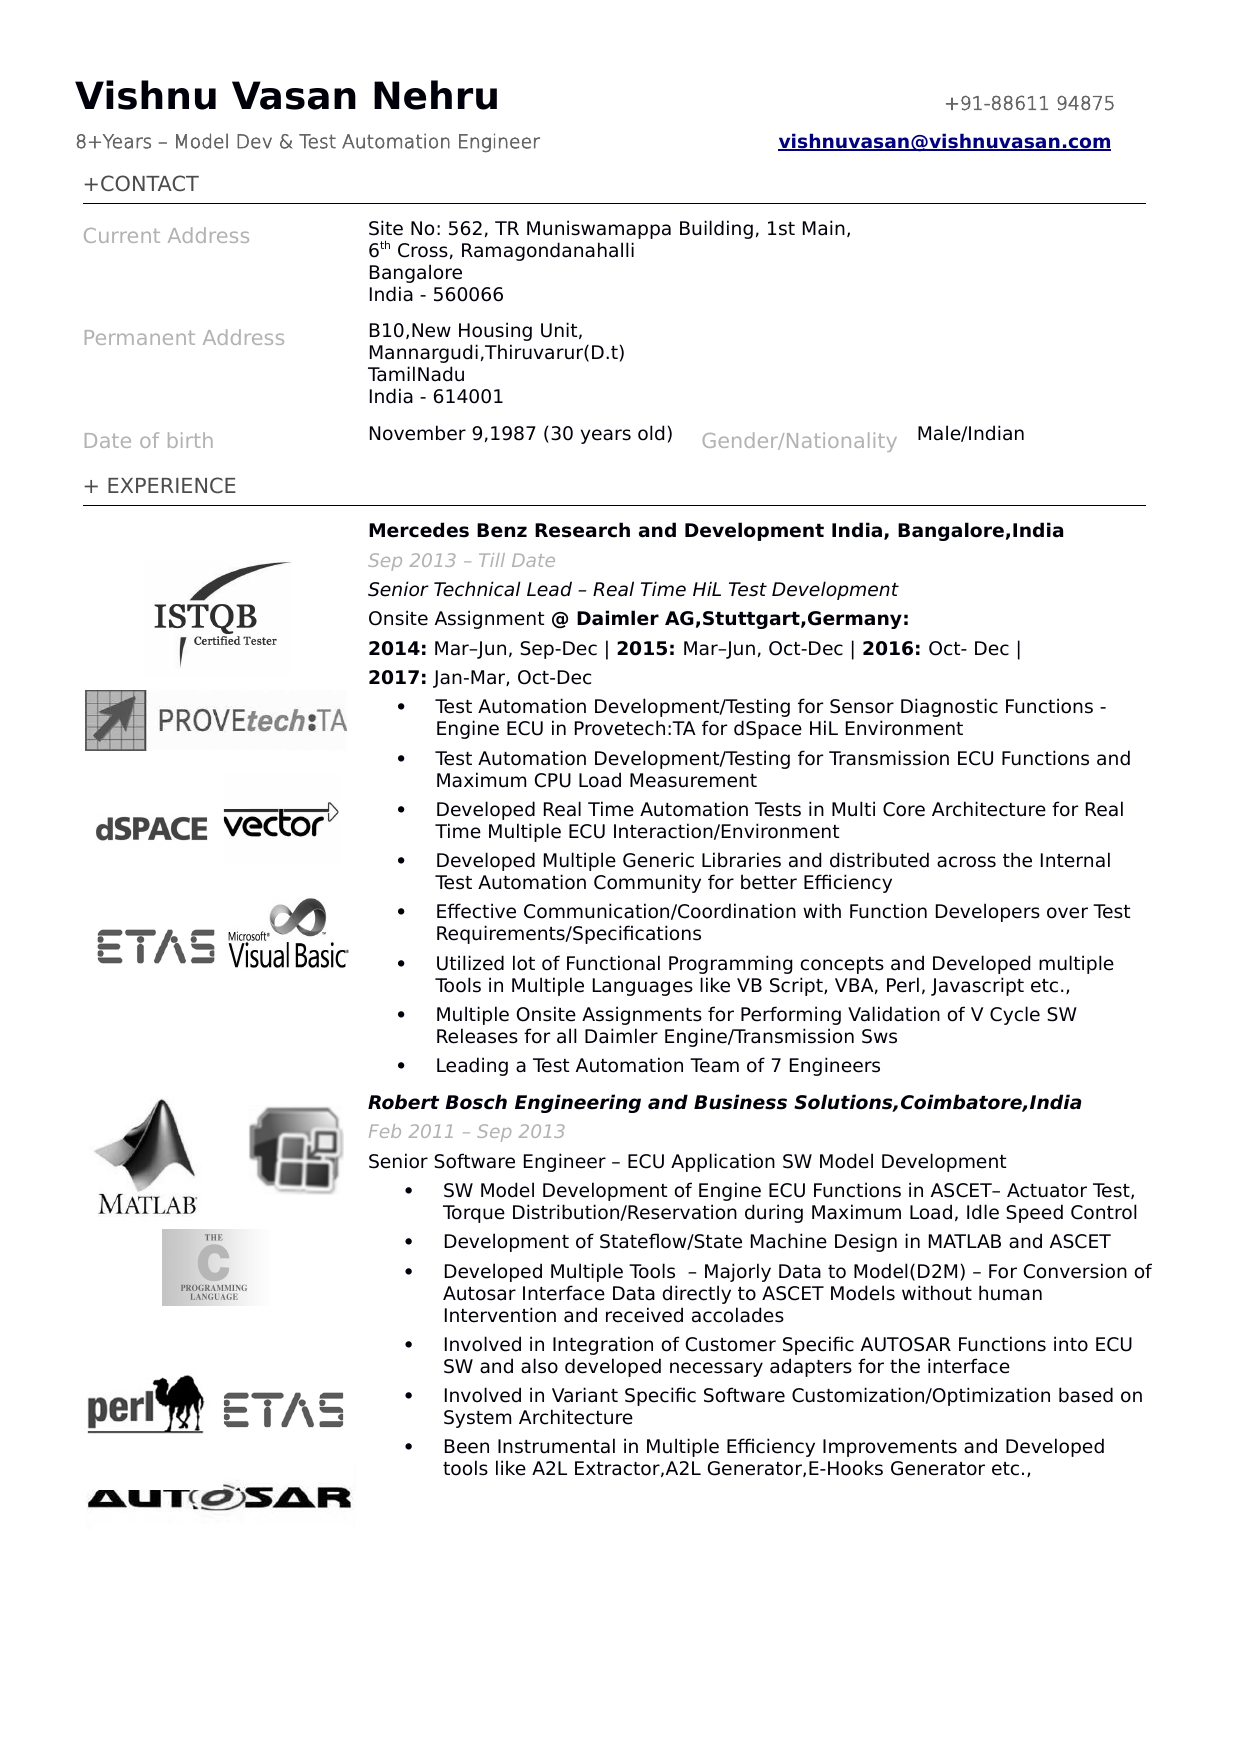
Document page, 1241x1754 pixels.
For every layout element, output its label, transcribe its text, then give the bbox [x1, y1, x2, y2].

table_cell [75, 513, 360, 1084]
table_cell Robert Bosch Engineering and Business Solutions,Coimbatore,India Feb 2011 – Sep 2013 Senior Software Engineer – ECU Application SW Model Development SW Model Development of Engine ECU Functions in ASCET– Actuator Test, Torque Distribution/Reservation during Maximum Load, Idle Speed Control Development of Stateflow/State Machine Design in MATLAB and ASCET Developed Multiple Tools – Majorly Data to Model(D2M) – For Conversion of Autosar Interface Data directly to ASCET Models without human Intervention and received accolades Involved in Integration of Customer Specific AUTOSAR Functions into ECU SW and also developed necessary adapters for the interface Involved in Variant Specific Software Customization/Optimization based on System Architecture Been Instrumental in Multiple Efficiency Improvements and Developed tools like A2L Extractor,A2L Generator,E-Hooks Generator etc., [360, 1085, 1153, 1634]
table_cell Date of birth [75, 416, 360, 467]
table_cell Mercedes Benz Research and Development India, Bangalore,India Sep 2013 – Till Date Senior Technical Lead – Real Time HiL Test Development Onsite Assignment @ Daimler AG,Stuttgart,Germany: 2014: Mar–Jun, Sep-Dec | 2015: Mar–Jun, Oct-Dec | 2016: Oct- Dec | 2017: Jan-Mar, Oct-Dec Test Automation Development/Testing for Sensor Diagnostic Functions - Engine ECU in Provetech:TA for dSpace HiL Environment Test Automation Development/Testing for Transmission ECU Functions and Maximum CPU Load Measurement Developed Real Time Automation Tests in Multi Core Architecture for Real Time Multiple ECU Interaction/Environment Developed Multiple Generic Libraries and distributed across the Internal Test Automation Community for better Efficiency Effective Communication/Coordination with Function Developers over Test Requirements/Specifications Utilized lot of Functional Programming concepts and Developed multiple Tools in Multiple Languages like VB Script, VBA, Perl, Javascript etc., Multiple Onsite Assignments for Performing Validation of V Cycle SW Releases for all Daimler Engine/Transmission Sws Leading a Test Automation Team of 7 Engineers [360, 513, 1153, 1084]
table_cell November 9,1987 (30 years old) [360, 416, 693, 467]
table_cell Permanent Address [75, 313, 360, 416]
picture [223, 773, 339, 865]
table_cell Gender/Nationality [694, 416, 909, 467]
picture [61, 1328, 356, 1530]
table_cell Current Address [75, 211, 360, 313]
picture [248, 1105, 344, 1195]
table_cell + EXPERIENCE [75, 467, 1153, 513]
table_header Vishnu Vasan Nehru +91-88611 94875 8+Years – Model Dev & Test Automation Engineer vishnuvasan@vishnuvasan.com [75, 75, 1153, 164]
table_cell B10,New Housing Unit, Mannargudi,Thiruvarur(D.t) TamilNadu India - 614001 [360, 313, 1153, 416]
picture [162, 1229, 272, 1306]
picture [95, 812, 208, 848]
table_cell Site No: 562, TR Muniswamappa Building, 1st Main, 6th Cross, Ramagondanahalli Bangalore India - 560066 [360, 211, 1153, 313]
picture [143, 560, 292, 677]
picture [85, 690, 348, 751]
table_cell +CONTACT [75, 165, 1153, 211]
picture [227, 896, 350, 969]
table_cell Male/Indian [909, 416, 1153, 467]
picture [97, 917, 215, 976]
picture [88, 1093, 202, 1222]
table_cell [75, 1085, 360, 1634]
